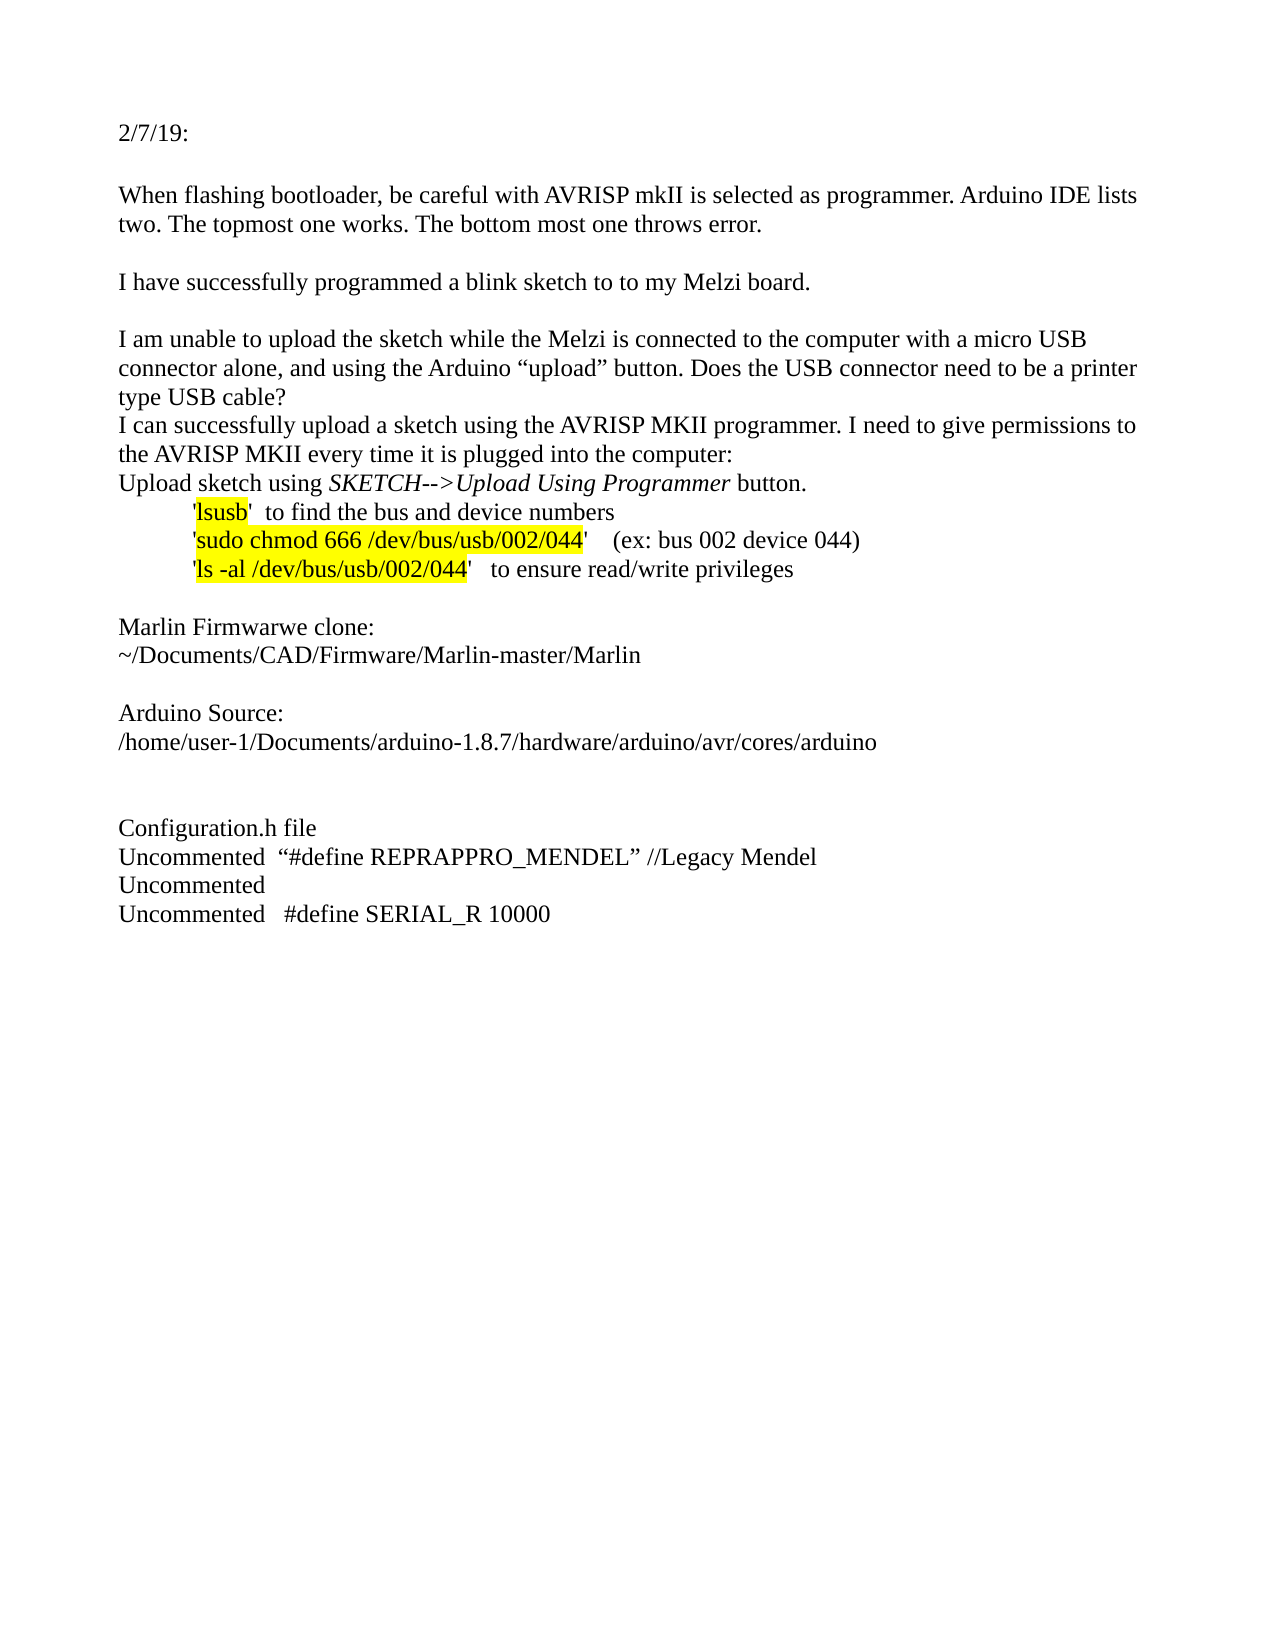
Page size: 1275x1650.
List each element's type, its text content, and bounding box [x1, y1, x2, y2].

text When flashing bootloader, be careful with AVRISP mkII is selected as programmer. Arduino IDE lists two. The topmost one works. The bottom most one throws error. [118, 180, 1157, 238]
text Marlin Firmwarwe clone: [118, 612, 1157, 640]
text Uncommented “#define REPRAPPRO_MENDEL” //Legacy Mendel [118, 842, 1157, 870]
text Uncommented [118, 870, 1157, 899]
text Configuration.h file [118, 813, 1157, 842]
text I am unable to upload the sketch while the Melzi is connected to the computer with a micro USB connector alone, and using the Arduino “upload” button. Does the USB connector need to be a printer type USB cable? [118, 324, 1157, 410]
text I have successfully programmed a blink sketch to to my Melzi board. [118, 267, 1157, 295]
text 'lsusb' to find the bus and device numbers [118, 497, 1157, 525]
text /home/user-1/Documents/arduino-1.8.7/hardware/arduino/avr/cores/arduino [118, 727, 1157, 755]
text Upload sketch using SKETCH-->Upload Using Programmer button. [118, 468, 1157, 497]
text ~/Documents/CAD/Firmware/Marlin-master/Marlin [118, 640, 1157, 669]
text 'sudo chmod 666 /dev/bus/usb/002/044' (ex: bus 002 device 044) [118, 525, 1157, 554]
text 'ls -al /dev/bus/usb/002/044' to ensure read/write privileges [118, 554, 1157, 583]
text I can successfully upload a sketch using the AVRISP MKII programmer. I need to give permissions to the AVRISP MKII every time it is plugged into the computer: [118, 410, 1157, 468]
text Arduino Source: [118, 698, 1157, 727]
text Uncommented #define SERIAL_R 10000 [118, 899, 1157, 928]
text 2/7/19: [118, 118, 1157, 147]
